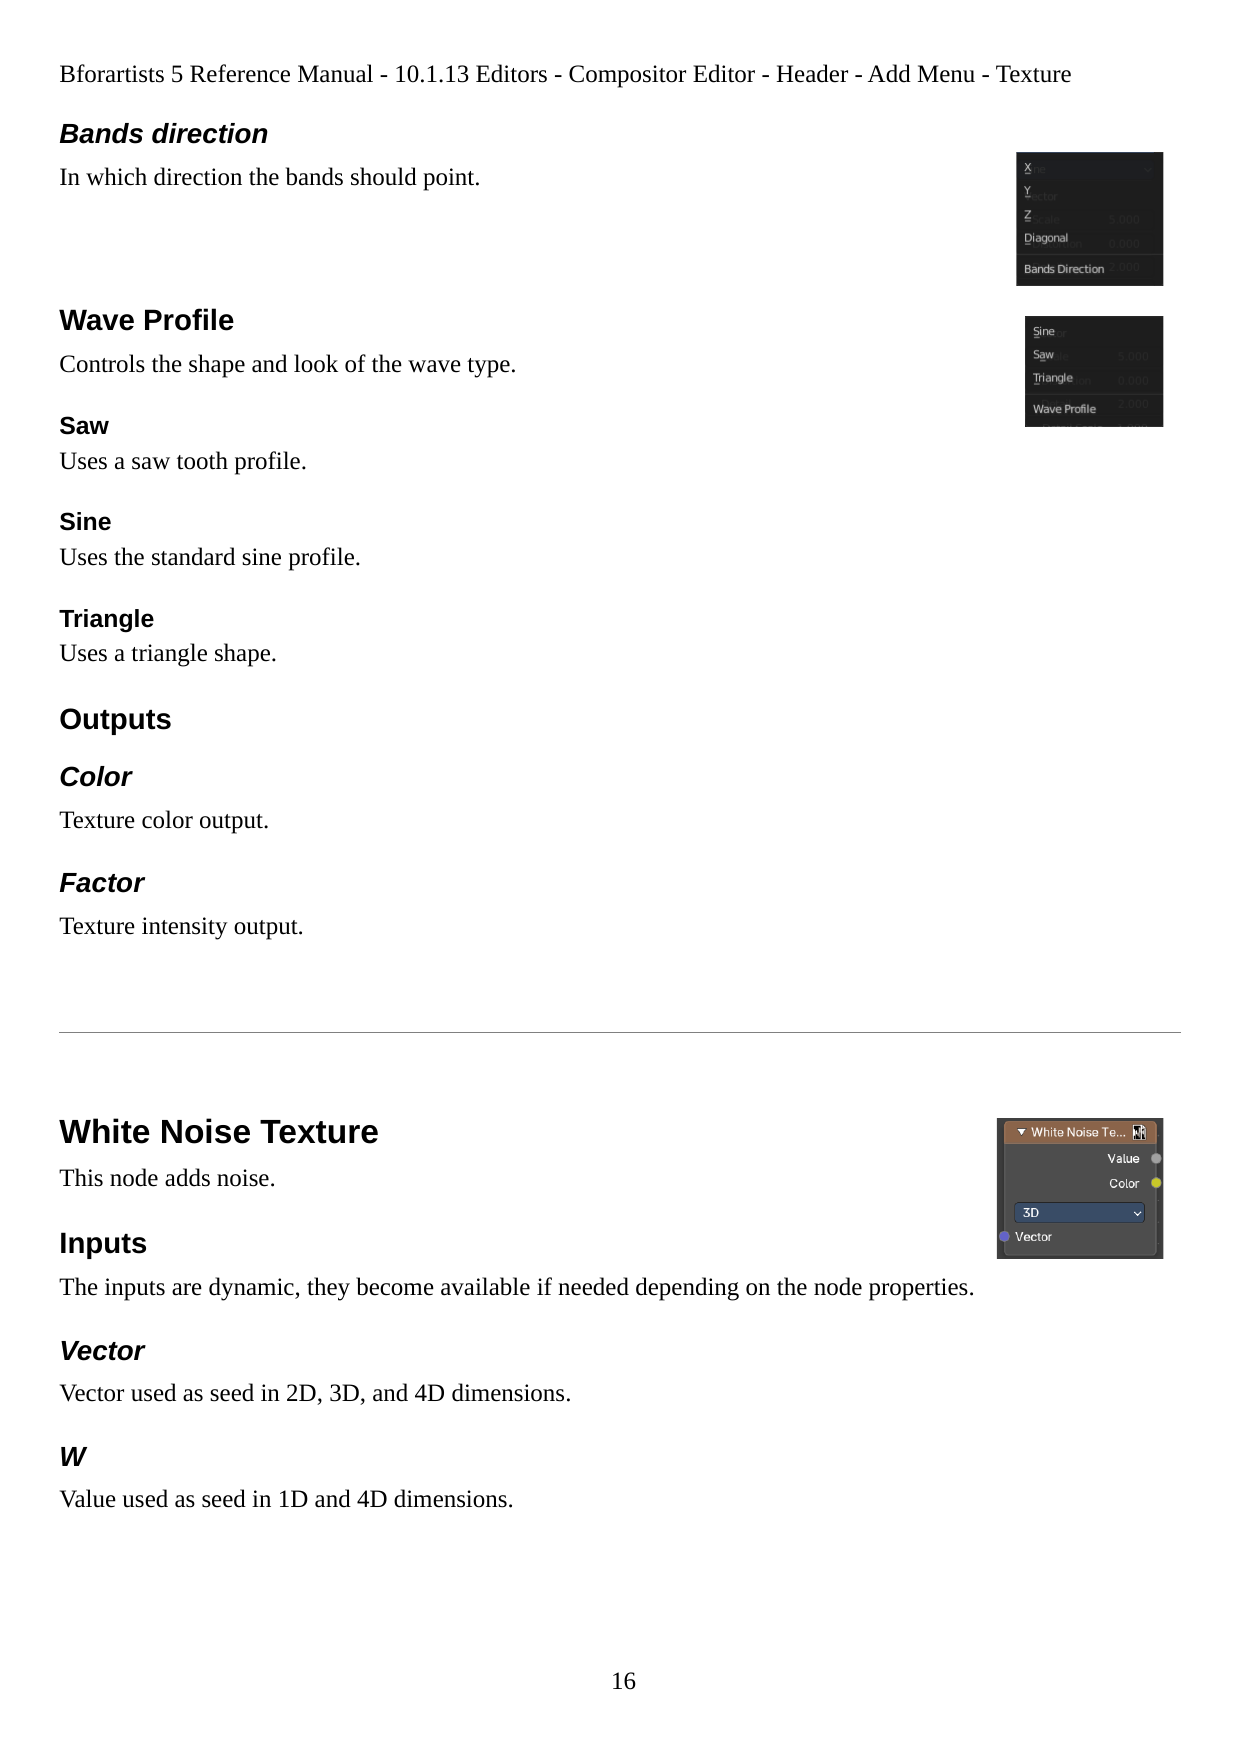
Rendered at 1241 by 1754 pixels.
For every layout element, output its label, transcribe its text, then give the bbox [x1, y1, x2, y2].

picture [1016, 152, 1164, 286]
text Uses a triangle shape. [59, 638, 1181, 667]
subtitle Outputs [59, 702, 1181, 736]
text Texture color output. [59, 805, 1181, 834]
text The inputs are dynamic, they become available if needed depending on the node properties. [59, 1272, 1181, 1301]
subtitle Saw [59, 411, 1181, 439]
subtitle Factor [59, 867, 1181, 899]
text Uses a saw tooth profile. [59, 446, 1181, 474]
subtitle Inputs [59, 1226, 1181, 1260]
text This node adds noise. [59, 1163, 996, 1191]
text Texture intensity output. [59, 911, 1181, 940]
subtitle Wave Profile [59, 303, 1181, 337]
text In which direction the bands should point. [59, 162, 1016, 190]
subtitle Color [59, 761, 1181, 793]
text Controls the shape and look of the wave type. [59, 349, 1025, 378]
picture [1025, 316, 1164, 427]
text Vector used as seed in 2D, 3D, and 4D dimensions. [59, 1378, 1181, 1407]
subtitle Sine [59, 507, 1181, 536]
subtitle Triangle [59, 604, 1181, 632]
text [1164, 1163, 1181, 1191]
subtitle Vector [59, 1334, 1181, 1366]
subtitle Bands direction [59, 117, 1181, 149]
subtitle White Noise Texture [59, 1111, 1181, 1150]
subtitle W [59, 1440, 1181, 1472]
text Value used as seed in 1D and 4D dimensions. [59, 1484, 1181, 1513]
picture [996, 1118, 1164, 1259]
text Uses the standard sine profile. [59, 542, 1181, 571]
